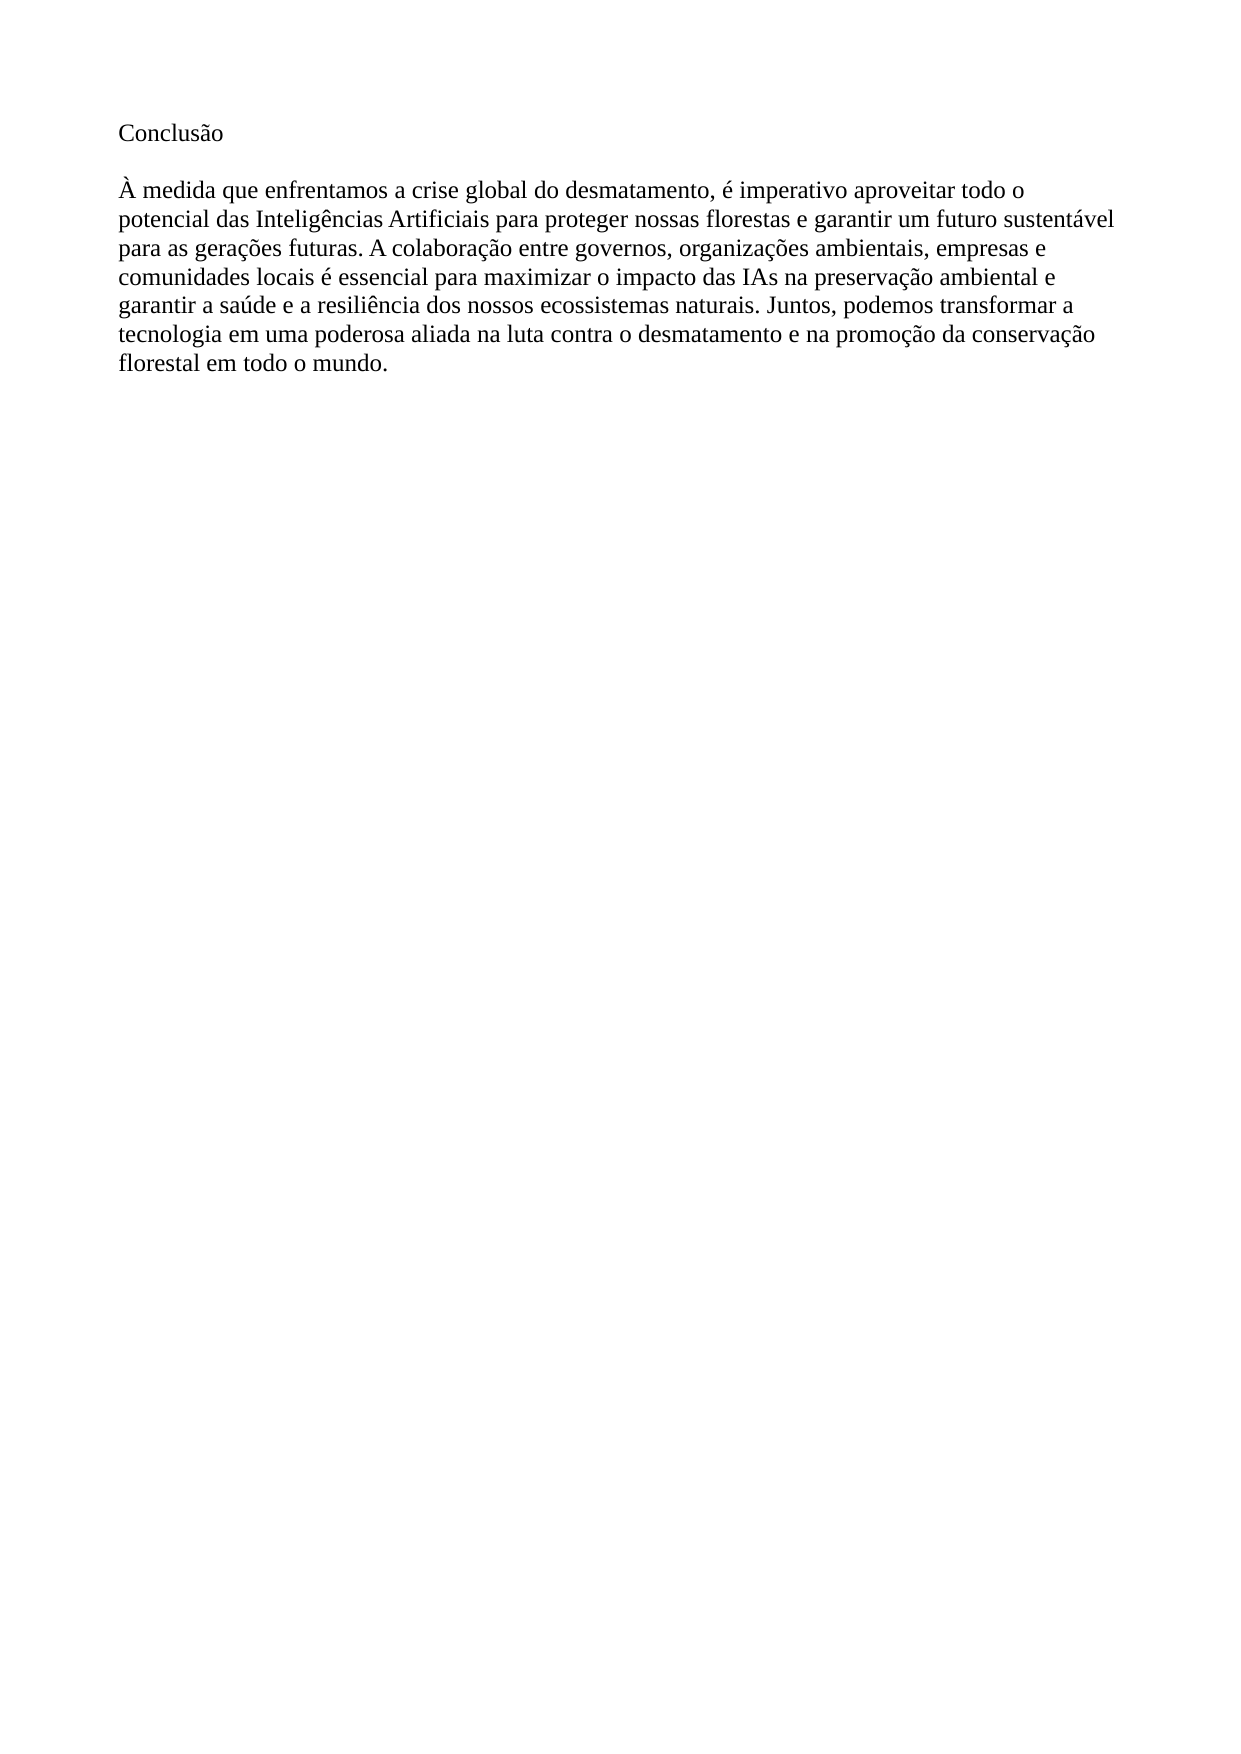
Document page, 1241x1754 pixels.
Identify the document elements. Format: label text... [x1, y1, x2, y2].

text Conclusão À medida que enfrentamos a crise global do desmatamento, é imperativo aproveitar todo o potencial das Inteligências Artificiais para proteger nossas florestas e garantir um futuro sustentável para as gerações futuras. A colaboração entre governos, organizações ambientais, empresas e comunidades locais é essencial para maximizar o impacto das IAs na preservação ambiental e garantir a saúde e a resiliência dos nossos ecossistemas naturais. Juntos, podemos transformar a tecnologia em uma poderosa aliada na luta contra o desmatamento e na promoção da conservação florestal em todo o mundo. [118, 118, 1122, 377]
